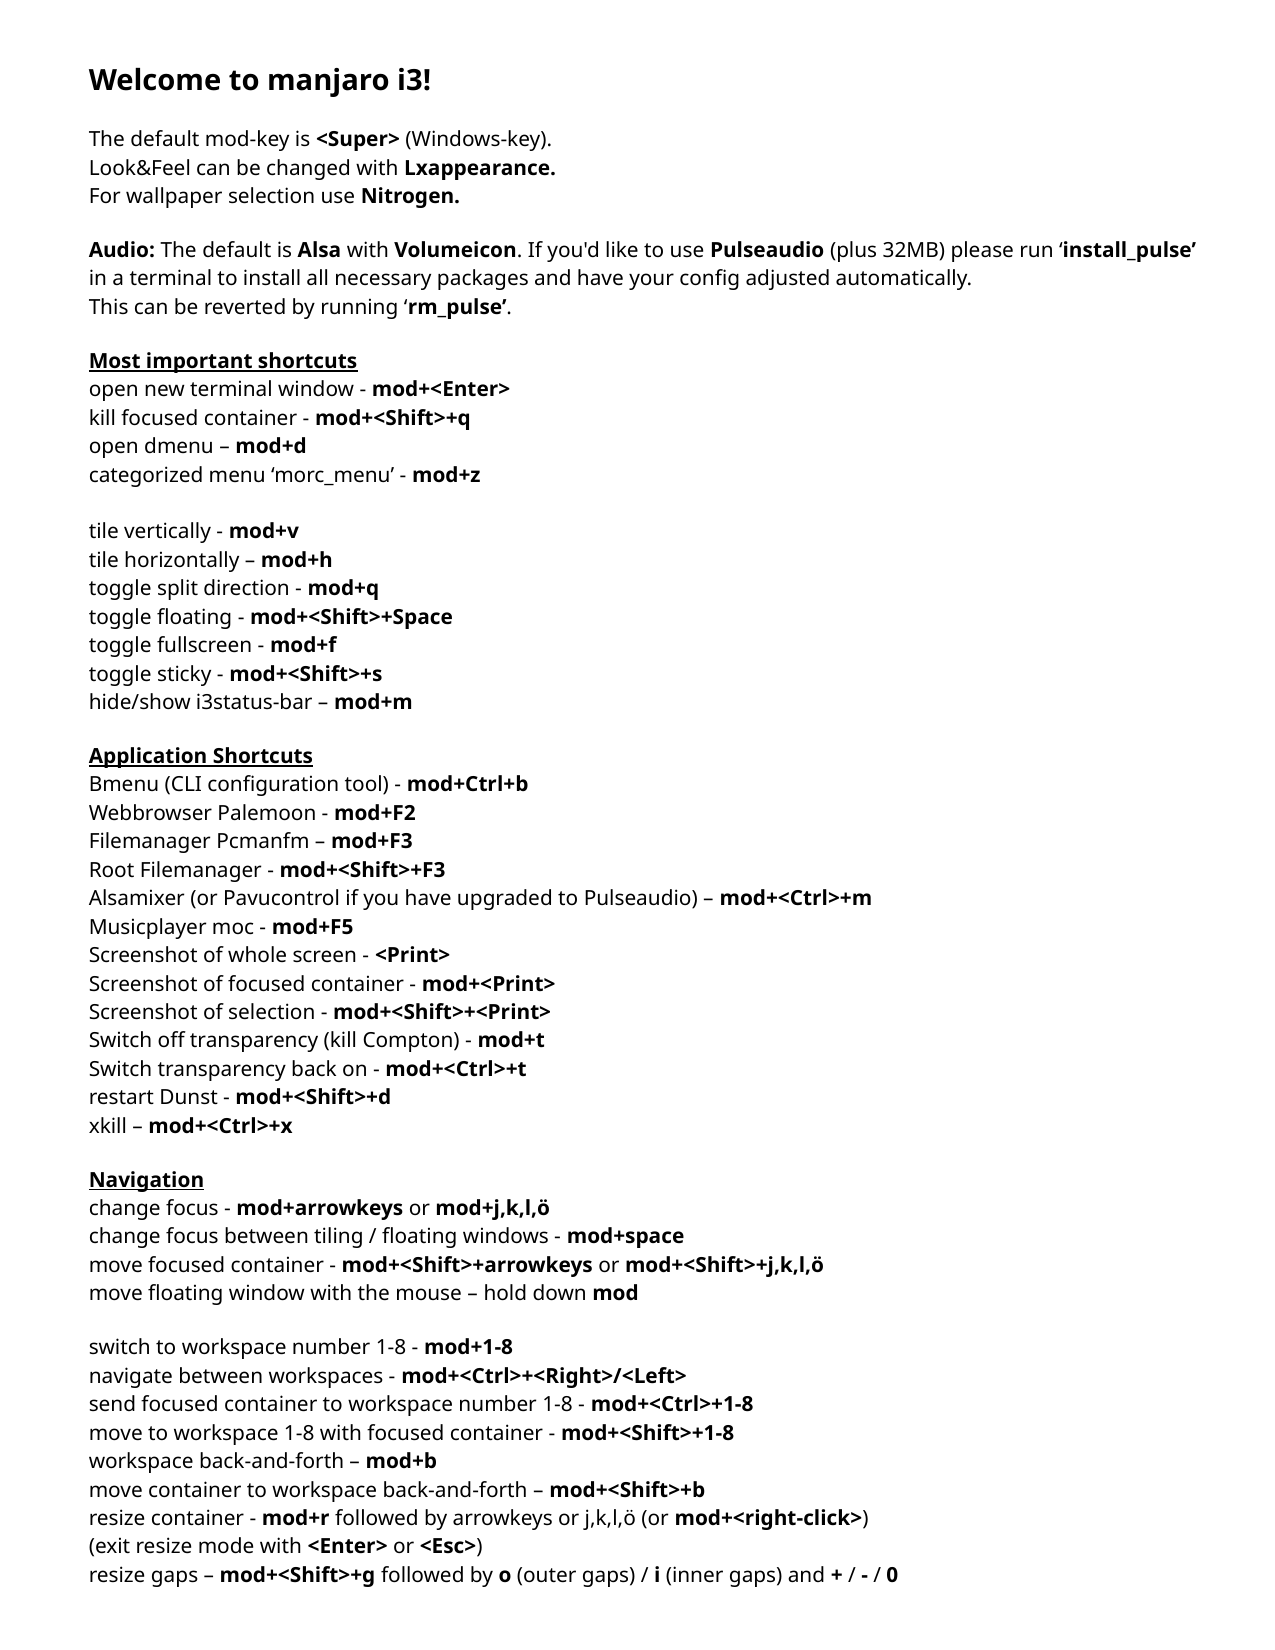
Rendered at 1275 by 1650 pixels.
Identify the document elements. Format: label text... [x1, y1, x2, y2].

text Welcome to manjaro i3! [88, 59, 1216, 99]
text hide/show i3status-bar – mod+m [88, 687, 1216, 716]
text Application Shortcuts [88, 741, 1216, 769]
text move container to workspace back-and-forth – mod+<Shift>+b [88, 1475, 1216, 1503]
text tile horizontally – mod+h [88, 545, 1216, 573]
text Switch transparency back on - mod+<Ctrl>+t [88, 1054, 1216, 1082]
text Musicplayer moc - mod+F5 [88, 912, 1216, 940]
text resize container - mod+r followed by arrowkeys or j,k,l,ö (or mod+<right-click>) [88, 1503, 1216, 1532]
text Webbrowser Palemoon - mod+F2 [88, 798, 1216, 826]
text toggle floating - mod+<Shift>+Space [88, 602, 1216, 630]
text Audio: The default is Alsa with Volumeicon. If you'd like to use Pulseaudio (plus 32MB) please run ‘install_pulse’ in a terminal to install all necessary packages and have your config adjusted automatically. [88, 235, 1216, 292]
text toggle fullscreen - mod+f [88, 630, 1216, 659]
text Switch off transparency (kill Compton) - mod+t [88, 1026, 1216, 1054]
text resize gaps – mod+<Shift>+g followed by o (outer gaps) / i (inner gaps) and + / - / 0 [88, 1560, 1216, 1588]
text Alsamixer (or Pavucontrol if you have upgraded to Pulseaudio) – mod+<Ctrl>+m [88, 883, 1216, 912]
text change focus between tiling / floating windows - mod+space [88, 1222, 1216, 1250]
text move focused container - mod+<Shift>+arrowkeys or mod+<Shift>+j,k,l,ö [88, 1250, 1216, 1278]
text workspace back-and-forth – mod+b [88, 1446, 1216, 1475]
text send focused container to workspace number 1-8 - mod+<Ctrl>+1-8 [88, 1389, 1216, 1418]
text toggle split direction - mod+q [88, 573, 1216, 602]
text tile vertically - mod+v [88, 517, 1216, 545]
text open dmenu – mod+d [88, 431, 1216, 460]
text move to workspace 1-8 with focused container - mod+<Shift>+1-8 [88, 1418, 1216, 1446]
text Bmenu (CLI configuration tool) - mod+Ctrl+b [88, 769, 1216, 798]
text The default mod-key is <Super> (Windows-key). [88, 124, 1216, 153]
text change focus - mod+arrowkeys or mod+j,k,l,ö [88, 1193, 1216, 1222]
text switch to workspace number 1-8 - mod+1-8 [88, 1332, 1216, 1361]
text kill focused container - mod+<Shift>+q [88, 403, 1216, 431]
text This can be reverted by running ‘rm_pulse’. [88, 292, 1216, 320]
text restart Dunst - mod+<Shift>+d [88, 1082, 1216, 1111]
text Screenshot of selection - mod+<Shift>+<Print> [88, 997, 1216, 1026]
text (exit resize mode with <Enter> or <Esc>) [88, 1532, 1216, 1560]
text navigate between workspaces - mod+<Ctrl>+<Right>/<Left> [88, 1361, 1216, 1389]
text Screenshot of focused container - mod+<Print> [88, 969, 1216, 997]
text For wallpaper selection use Nitrogen. [88, 181, 1216, 209]
text Root Filemanager - mod+<Shift>+F3 [88, 855, 1216, 883]
text move floating window with the mouse – hold down mod [88, 1278, 1216, 1307]
text categorized menu ‘morc_menu’ - mod+z [88, 460, 1216, 488]
text Navigation [88, 1165, 1216, 1193]
text toggle sticky - mod+<Shift>+s [88, 659, 1216, 687]
text Most important shortcuts [88, 346, 1216, 374]
text Filemanager Pcmanfm – mod+F3 [88, 826, 1216, 855]
text Screenshot of whole screen - <Print> [88, 940, 1216, 969]
text xkill – mod+<Ctrl>+x [88, 1111, 1216, 1139]
text open new terminal window - mod+<Enter> [88, 374, 1216, 403]
text Look&Feel can be changed with Lxappearance. [88, 153, 1216, 181]
